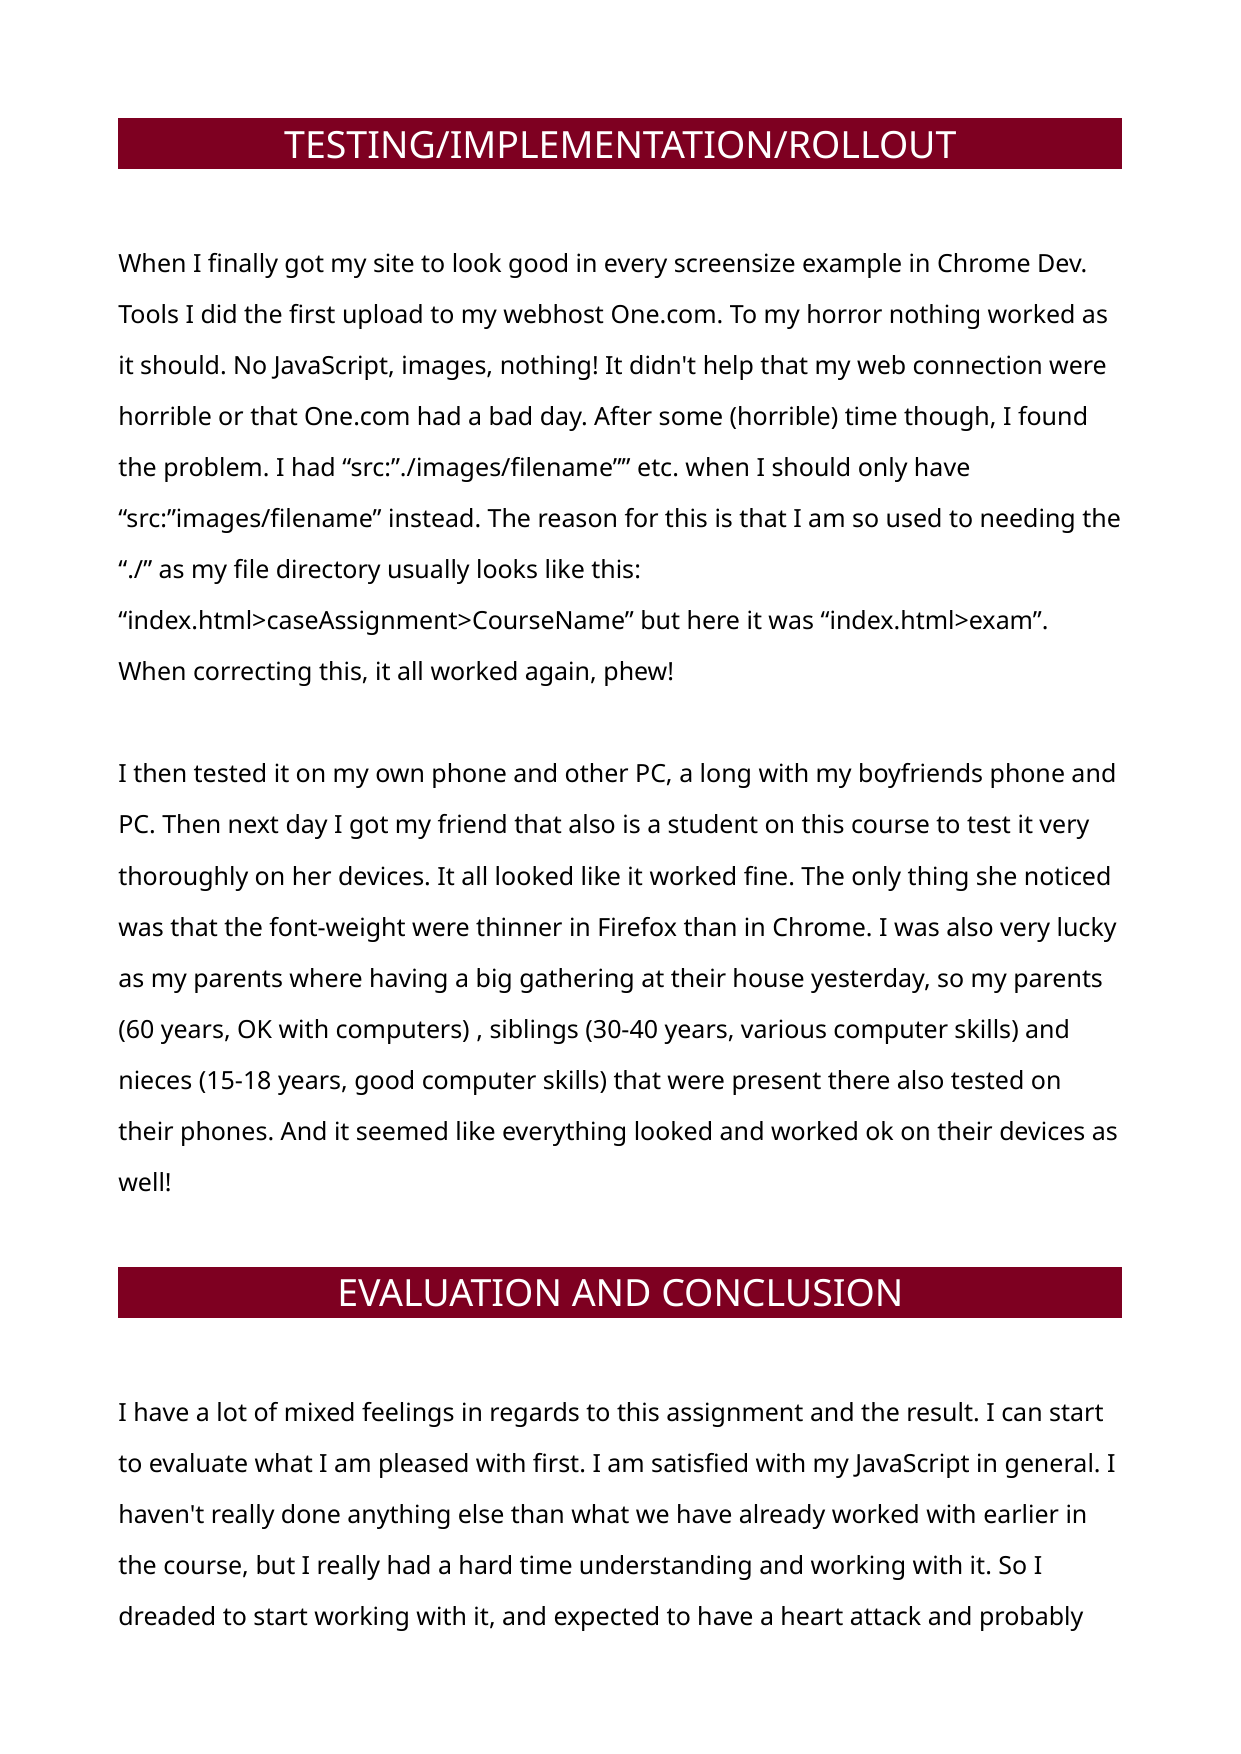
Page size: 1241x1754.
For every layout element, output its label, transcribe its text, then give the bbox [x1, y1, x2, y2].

text When I finally got my site to look good in every screensize example in Chrome Dev. Tools I did the first upload to my webhost One.com. To my horror nothing worked as it should. No JavaScript, images, nothing! It didn't help that my web connection were horrible or that One.com had a bad day. After some (horrible) time though, I found the problem. I had “src:”./images/filename”” etc. when I should only have “src:”images/filename” instead. The reason for this is that I am so used to needing the “./” as my file directory usually looks like this: “index.html>caseAssignment>CourseName” but here it was “index.html>exam”. When correcting this, it all worked again, phew! [118, 246, 1122, 688]
text EVALUATION AND CONCLUSION [118, 1267, 1122, 1318]
text I then tested it on my own phone and other PC, a long with my boyfriends phone and PC. Then next day I got my friend that also is a student on this course to test it very thoroughly on her devices. It all looked like it worked fine. The only thing she noticed was that the font-weight were thinner in Firefox than in Chrome. I was also very lucky as my parents where having a big gathering at their house yesterday, so my parents (60 years, OK with computers) , siblings (30-40 years, various computer skills) and nieces (15-18 years, good computer skills) that were present there also tested on their phones. And it seemed like everything looked and worked ok on their devices as well! [118, 756, 1122, 1198]
text TESTING/IMPLEMENTATION/ROLLOUT [118, 118, 1122, 169]
text I have a lot of mixed feelings in regards to this assignment and the result. I can start to evaluate what I am pleased with first. I am satisfied with my JavaScript in general. I haven't really done anything else than what we have already worked with earlier in the course, but I really had a hard time understanding and working with it. So I dreaded to start working with it, and expected to have a heart attack and probably [118, 1394, 1122, 1632]
